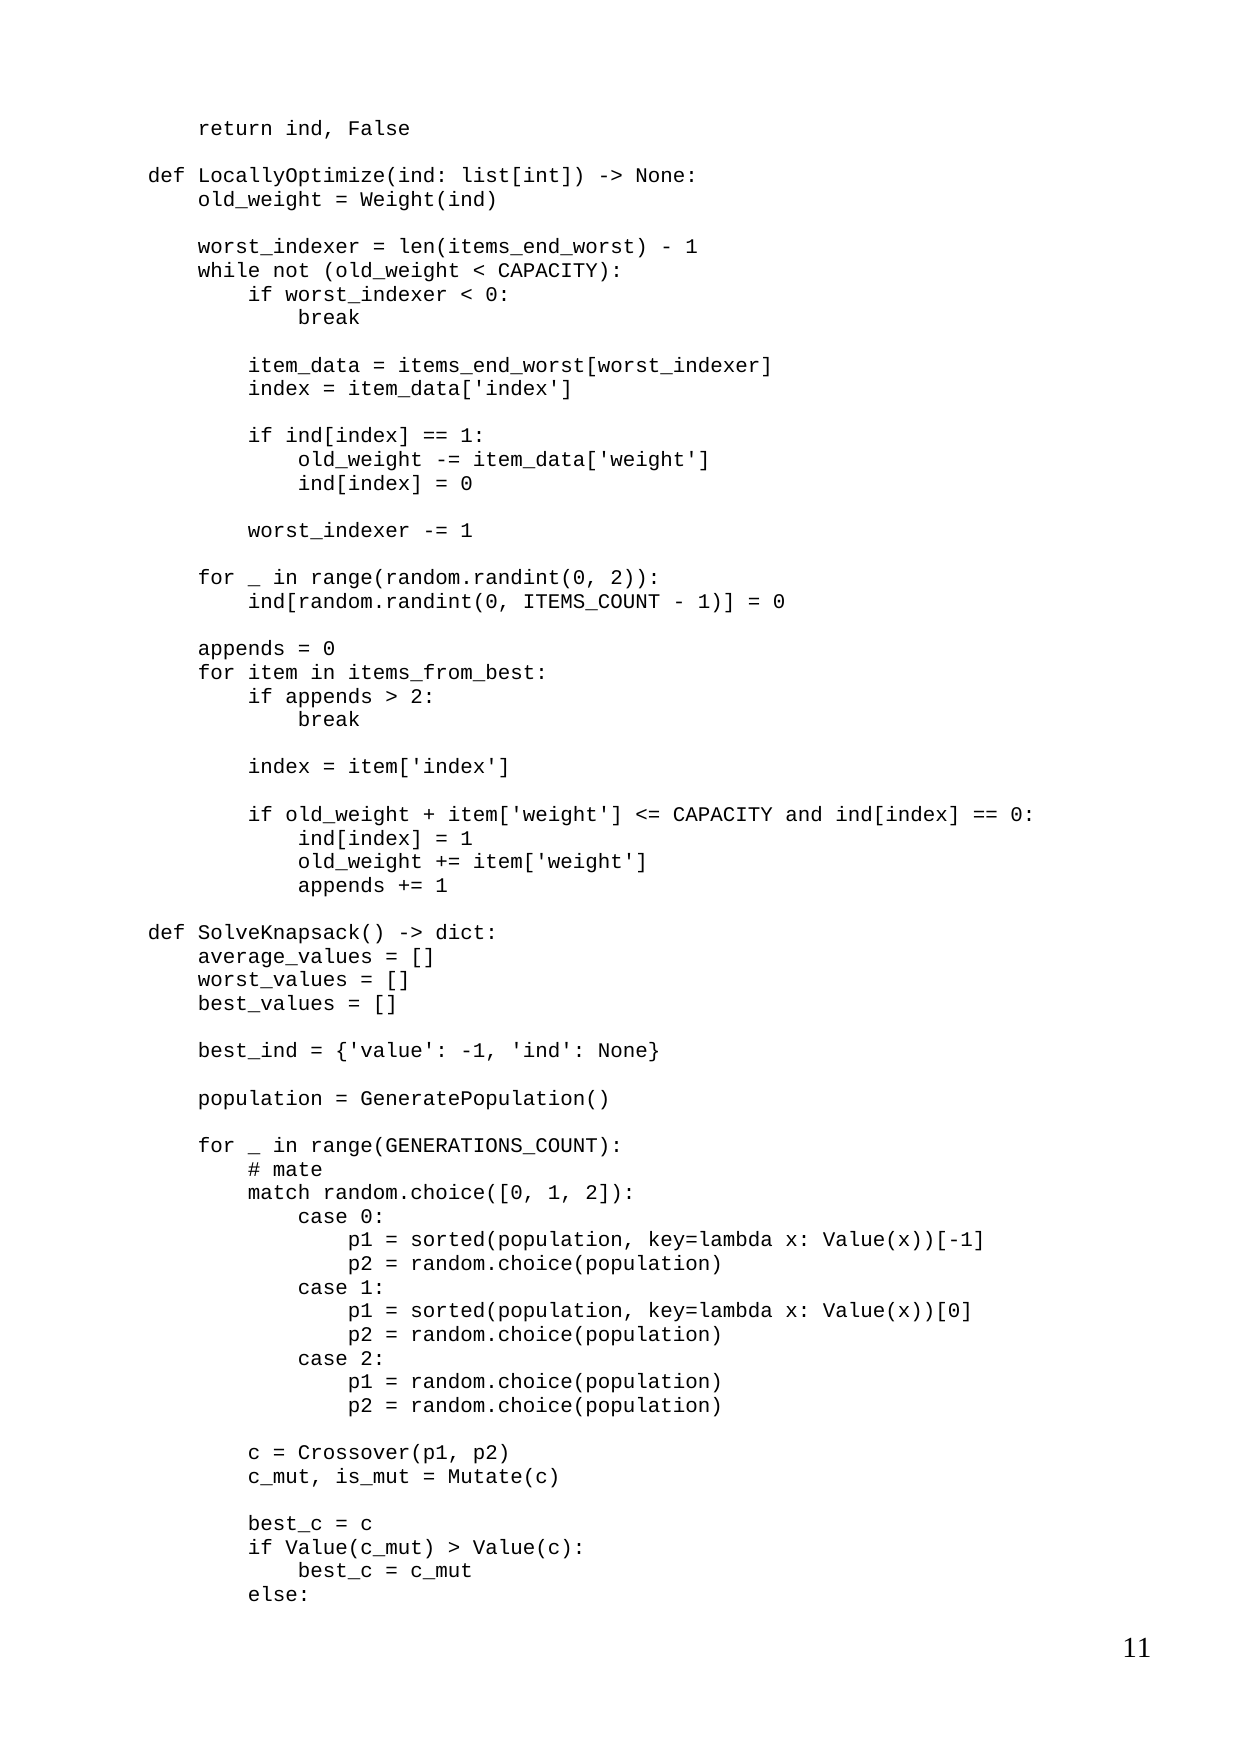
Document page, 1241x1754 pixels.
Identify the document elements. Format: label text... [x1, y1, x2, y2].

text worst_values = [] [148, 969, 1152, 993]
text return ind, False [148, 118, 1152, 142]
text old_weight = Weight(ind) [148, 189, 1152, 213]
text p2 = random.choice(population) [148, 1324, 1152, 1348]
text if appends > 2: [148, 686, 1152, 709]
text match random.choice([0, 1, 2]): [148, 1182, 1152, 1206]
text index = item['index'] [148, 757, 1152, 780]
text if Value(c_mut) > Value(c): [148, 1537, 1152, 1561]
text worst_indexer = len(items_end_worst) - 1 [148, 236, 1152, 260]
text else: [148, 1584, 1152, 1608]
text for _ in range(GENERATIONS_COUNT): [148, 1135, 1152, 1158]
text average_values = [] [148, 946, 1152, 969]
text old_weight -= item_data['weight'] [148, 449, 1152, 473]
text if worst_indexer < 0: [148, 284, 1152, 307]
text worst_indexer -= 1 [148, 520, 1152, 544]
text ind[index] = 0 [148, 473, 1152, 496]
text # mate [148, 1158, 1152, 1182]
text p2 = random.choice(population) [148, 1395, 1152, 1419]
text old_weight += item['weight'] [148, 851, 1152, 875]
text for _ in range(random.randint(0, 2)): [148, 567, 1152, 591]
text best_values = [] [148, 993, 1152, 1017]
text ind[random.randint(0, ITEMS_COUNT - 1)] = 0 [148, 591, 1152, 615]
text case 1: [148, 1277, 1152, 1300]
text case 2: [148, 1348, 1152, 1371]
text p1 = random.choice(population) [148, 1371, 1152, 1395]
text break [148, 307, 1152, 331]
text p1 = sorted(population, key=lambda x: Value(x))[0] [148, 1300, 1152, 1324]
text appends += 1 [148, 875, 1152, 898]
text def LocallyOptimize(ind: list[int]) -> None: [148, 165, 1152, 189]
text def SolveKnapsack() -> dict: [148, 922, 1152, 946]
text population = GeneratePopulation() [148, 1088, 1152, 1111]
text for item in items_from_best: [148, 662, 1152, 686]
text p2 = random.choice(population) [148, 1253, 1152, 1277]
text break [148, 709, 1152, 733]
text c_mut, is_mut = Mutate(c) [148, 1466, 1152, 1489]
text if old_weight + item['weight'] <= CAPACITY and ind[index] == 0: [148, 804, 1152, 827]
text index = item_data['index'] [148, 378, 1152, 402]
text case 0: [148, 1206, 1152, 1229]
text appends = 0 [148, 638, 1152, 662]
text if ind[index] == 1: [148, 426, 1152, 449]
text best_ind = {'value': -1, 'ind': None} [148, 1040, 1152, 1064]
text item_data = items_end_worst[worst_indexer] [148, 354, 1152, 378]
text ind[index] = 1 [148, 827, 1152, 851]
text p1 = sorted(population, key=lambda x: Value(x))[-1] [148, 1229, 1152, 1253]
text best_c = c [148, 1513, 1152, 1537]
text while not (old_weight < CAPACITY): [148, 260, 1152, 284]
text c = Crossover(p1, p2) [148, 1442, 1152, 1466]
text best_c = c_mut [148, 1561, 1152, 1584]
